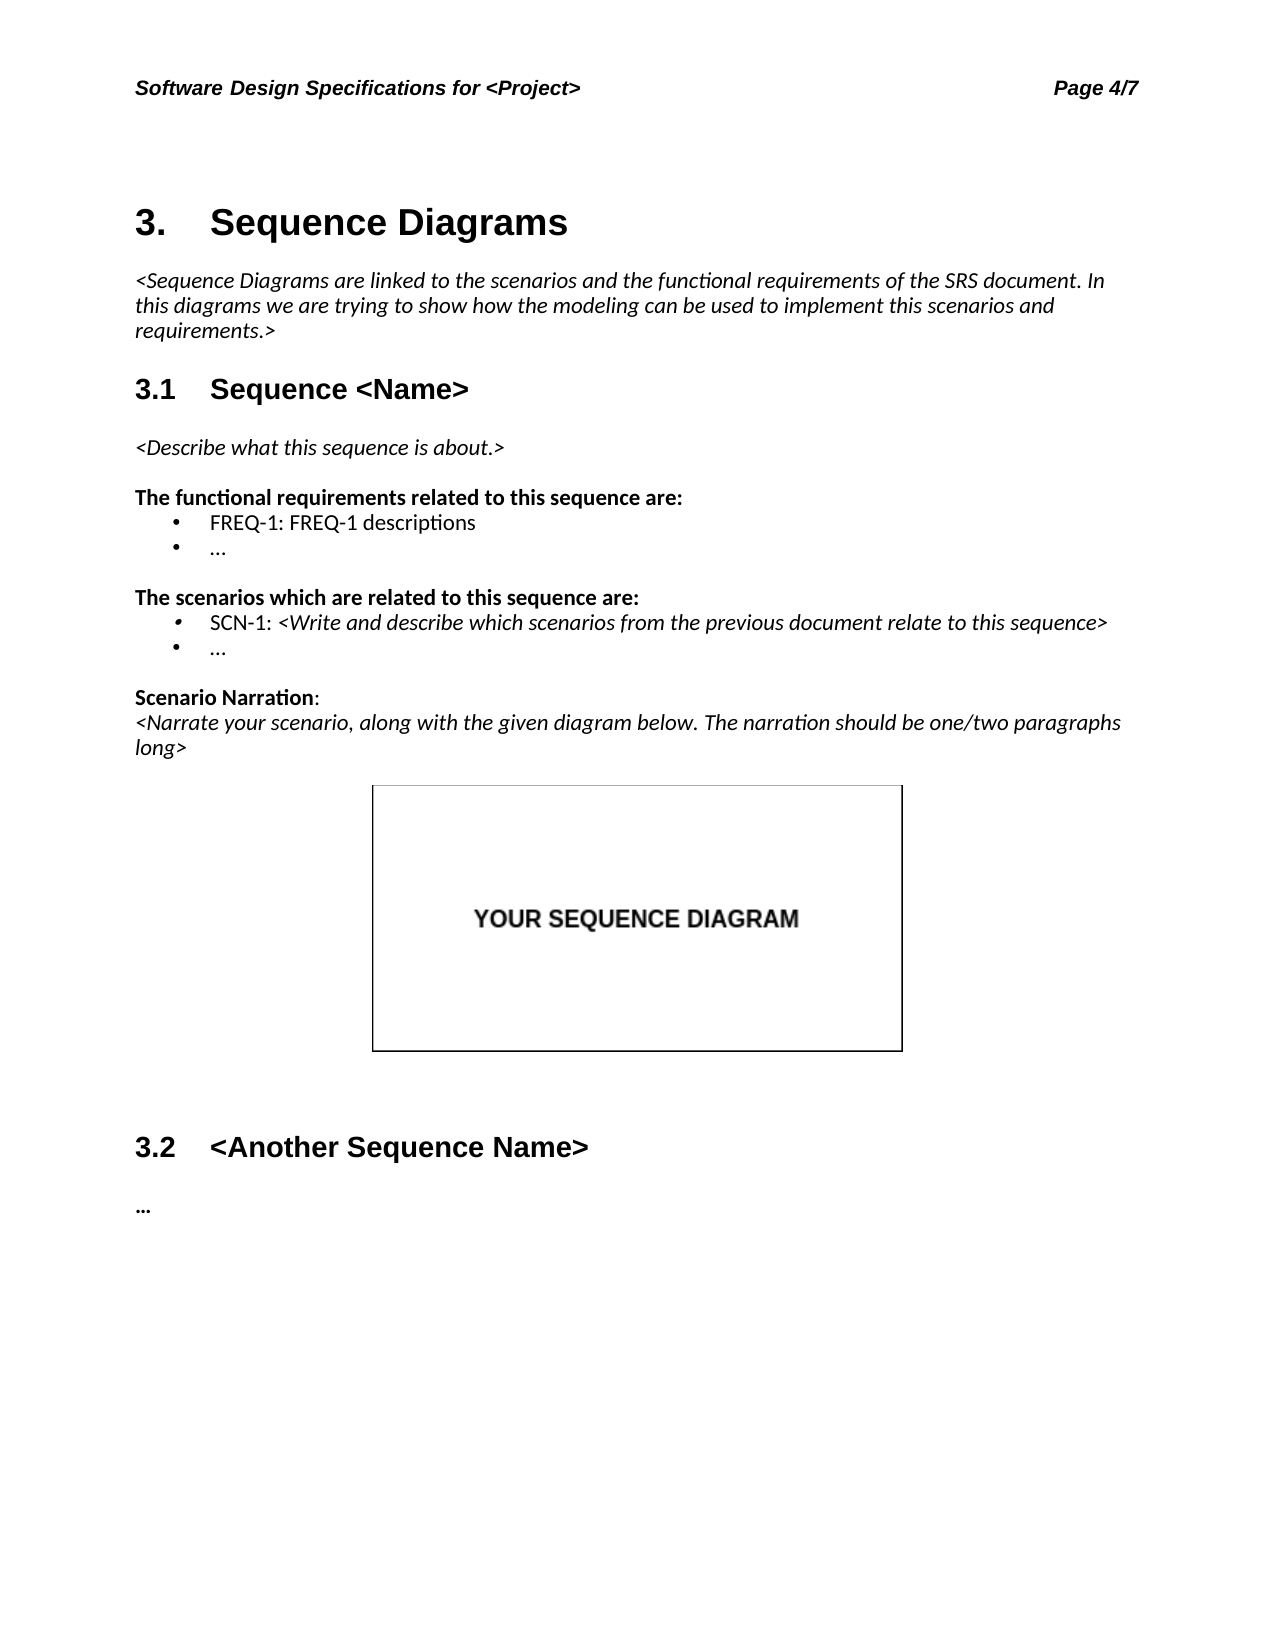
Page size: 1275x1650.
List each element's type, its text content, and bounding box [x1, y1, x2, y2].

text The functional requirements related to this sequence are: [135, 485, 1140, 510]
text <Narrate your scenario, along with the given diagram below. The narration should be one/two paragraphs long> [135, 710, 1140, 760]
text <Sequence Diagrams are linked to the scenarios and the functional requirements of the SRS document. In this diagrams we are trying to show how the modeling can be used to implement this scenarios and requirements.> [135, 268, 1140, 343]
list SCN-1: <Write and describe which scenarios from the previous document relate to this sequence> [172, 610, 1140, 635]
text The scenarios which are related to this sequence are: [135, 585, 1140, 610]
subtitle Sequence <Name> [135, 372, 1140, 406]
subtitle <Another Sequence Name> [135, 1130, 1140, 1164]
picture [372, 785, 903, 1052]
list … [172, 635, 1140, 660]
text … [135, 1193, 1140, 1218]
text Scenario Narration: [135, 685, 1140, 710]
text <Describe what this sequence is about.> [135, 435, 1140, 460]
list FREQ-1: FREQ-1 descriptions [172, 510, 1140, 535]
list … [172, 535, 1140, 560]
subtitle Sequence Diagrams [135, 200, 1140, 243]
